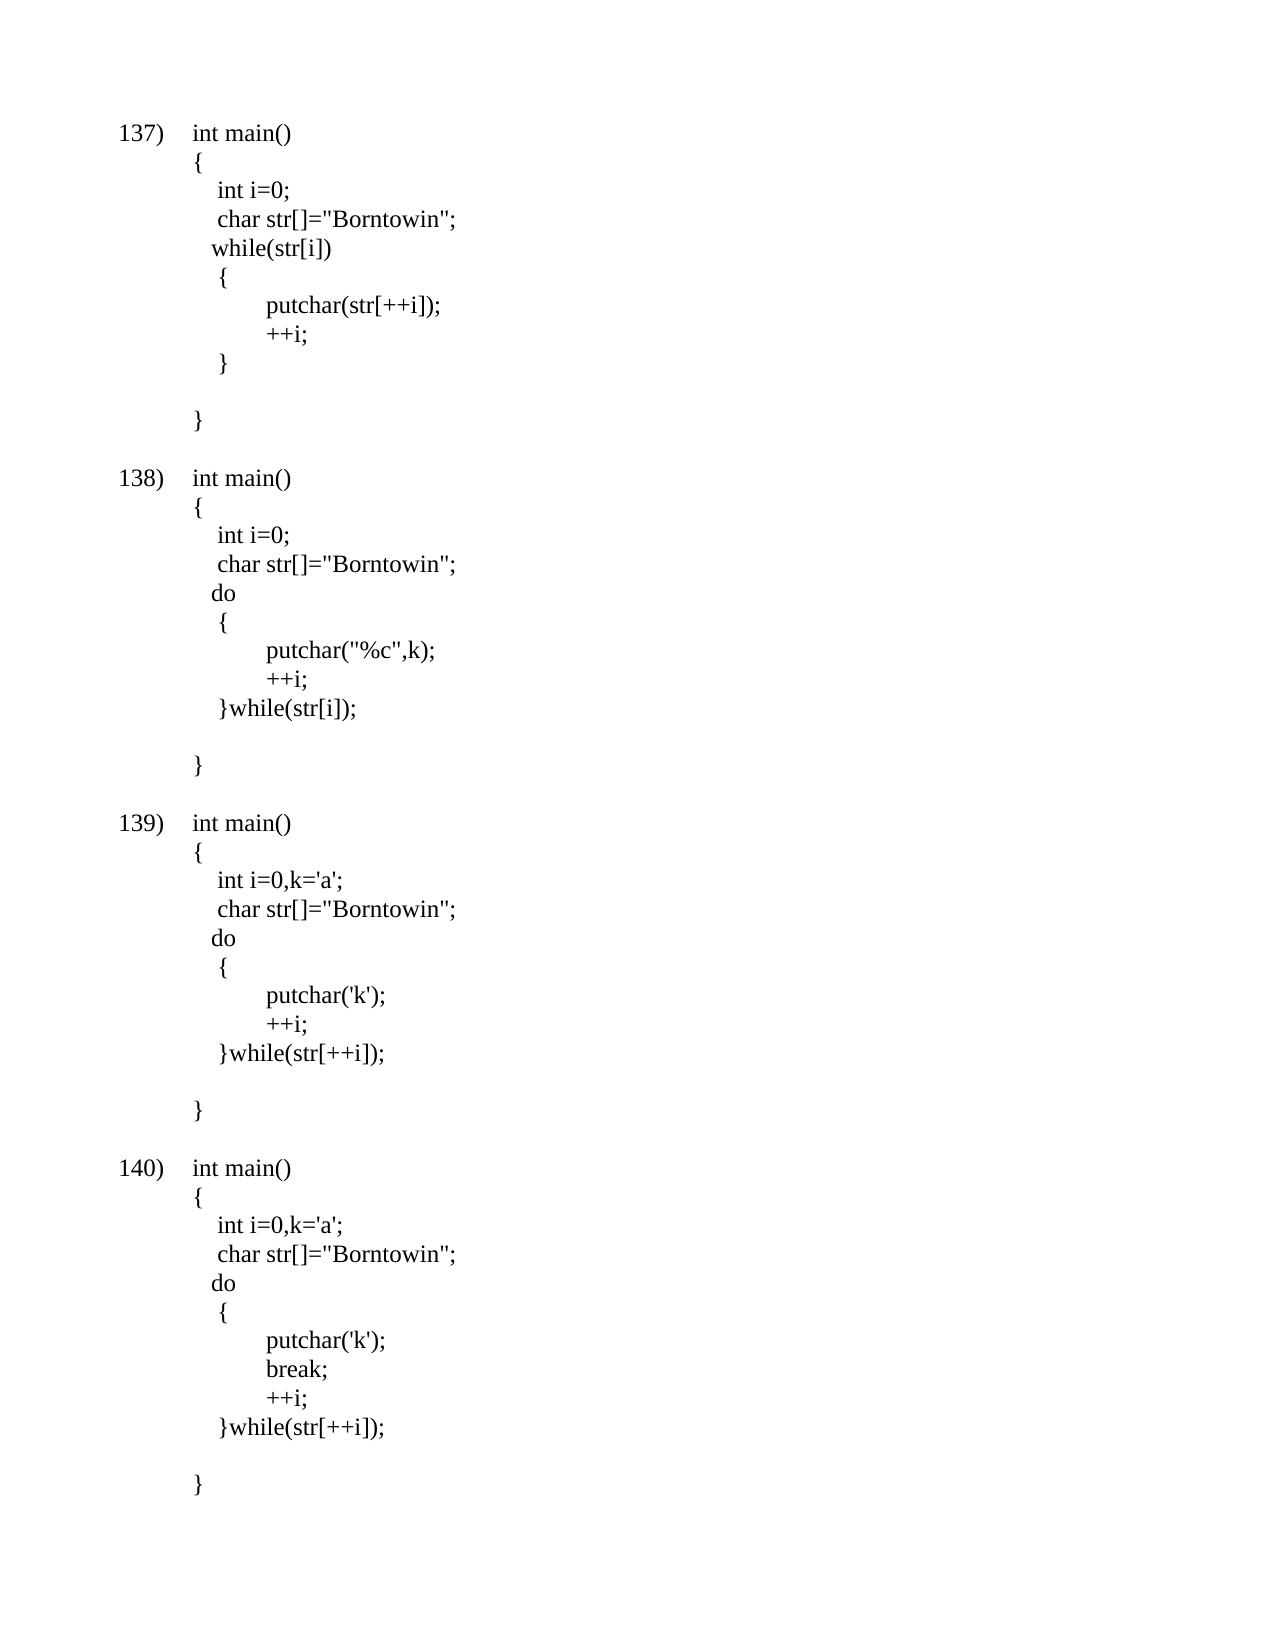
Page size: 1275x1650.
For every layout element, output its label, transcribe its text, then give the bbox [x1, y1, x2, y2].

text putchar("%c",k); [118, 636, 1157, 664]
text { [118, 1297, 1157, 1326]
text char str[]="Borntowin"; [118, 549, 1157, 578]
text char str[]="Borntowin"; [118, 1239, 1157, 1268]
text }while(str[++i]); [118, 1038, 1157, 1067]
text do [118, 578, 1157, 607]
text 139) int main() [118, 808, 1157, 837]
text }while(str[i]); [118, 693, 1157, 722]
text int i=0,k='a'; [118, 1211, 1157, 1239]
text do [118, 923, 1157, 952]
text 137) int main() [118, 118, 1157, 147]
text putchar('k'); [118, 981, 1157, 1009]
text { [118, 147, 1157, 176]
text } [118, 1096, 1157, 1124]
text } [118, 348, 1157, 377]
text int i=0; [118, 521, 1157, 549]
text ++i; [118, 319, 1157, 348]
text { [118, 1182, 1157, 1211]
text char str[]="Borntowin"; [118, 894, 1157, 923]
text while(str[i]) [118, 233, 1157, 262]
text do [118, 1268, 1157, 1297]
text break; [118, 1354, 1157, 1383]
text 138) int main() [118, 463, 1157, 492]
text putchar('k'); [118, 1326, 1157, 1354]
text 140) int main() [118, 1153, 1157, 1182]
text { [118, 607, 1157, 636]
text } [118, 751, 1157, 779]
text ++i; [118, 1383, 1157, 1412]
text int i=0,k='a'; [118, 866, 1157, 894]
text ++i; [118, 1009, 1157, 1038]
text ++i; [118, 664, 1157, 693]
text { [118, 492, 1157, 521]
text { [118, 262, 1157, 291]
text } [118, 1469, 1157, 1498]
text int i=0; [118, 176, 1157, 204]
text char str[]="Borntowin"; [118, 204, 1157, 233]
text putchar(str[++i]); [118, 291, 1157, 319]
text }while(str[++i]); [118, 1412, 1157, 1441]
text { [118, 952, 1157, 981]
text { [118, 837, 1157, 866]
text } [118, 406, 1157, 434]
